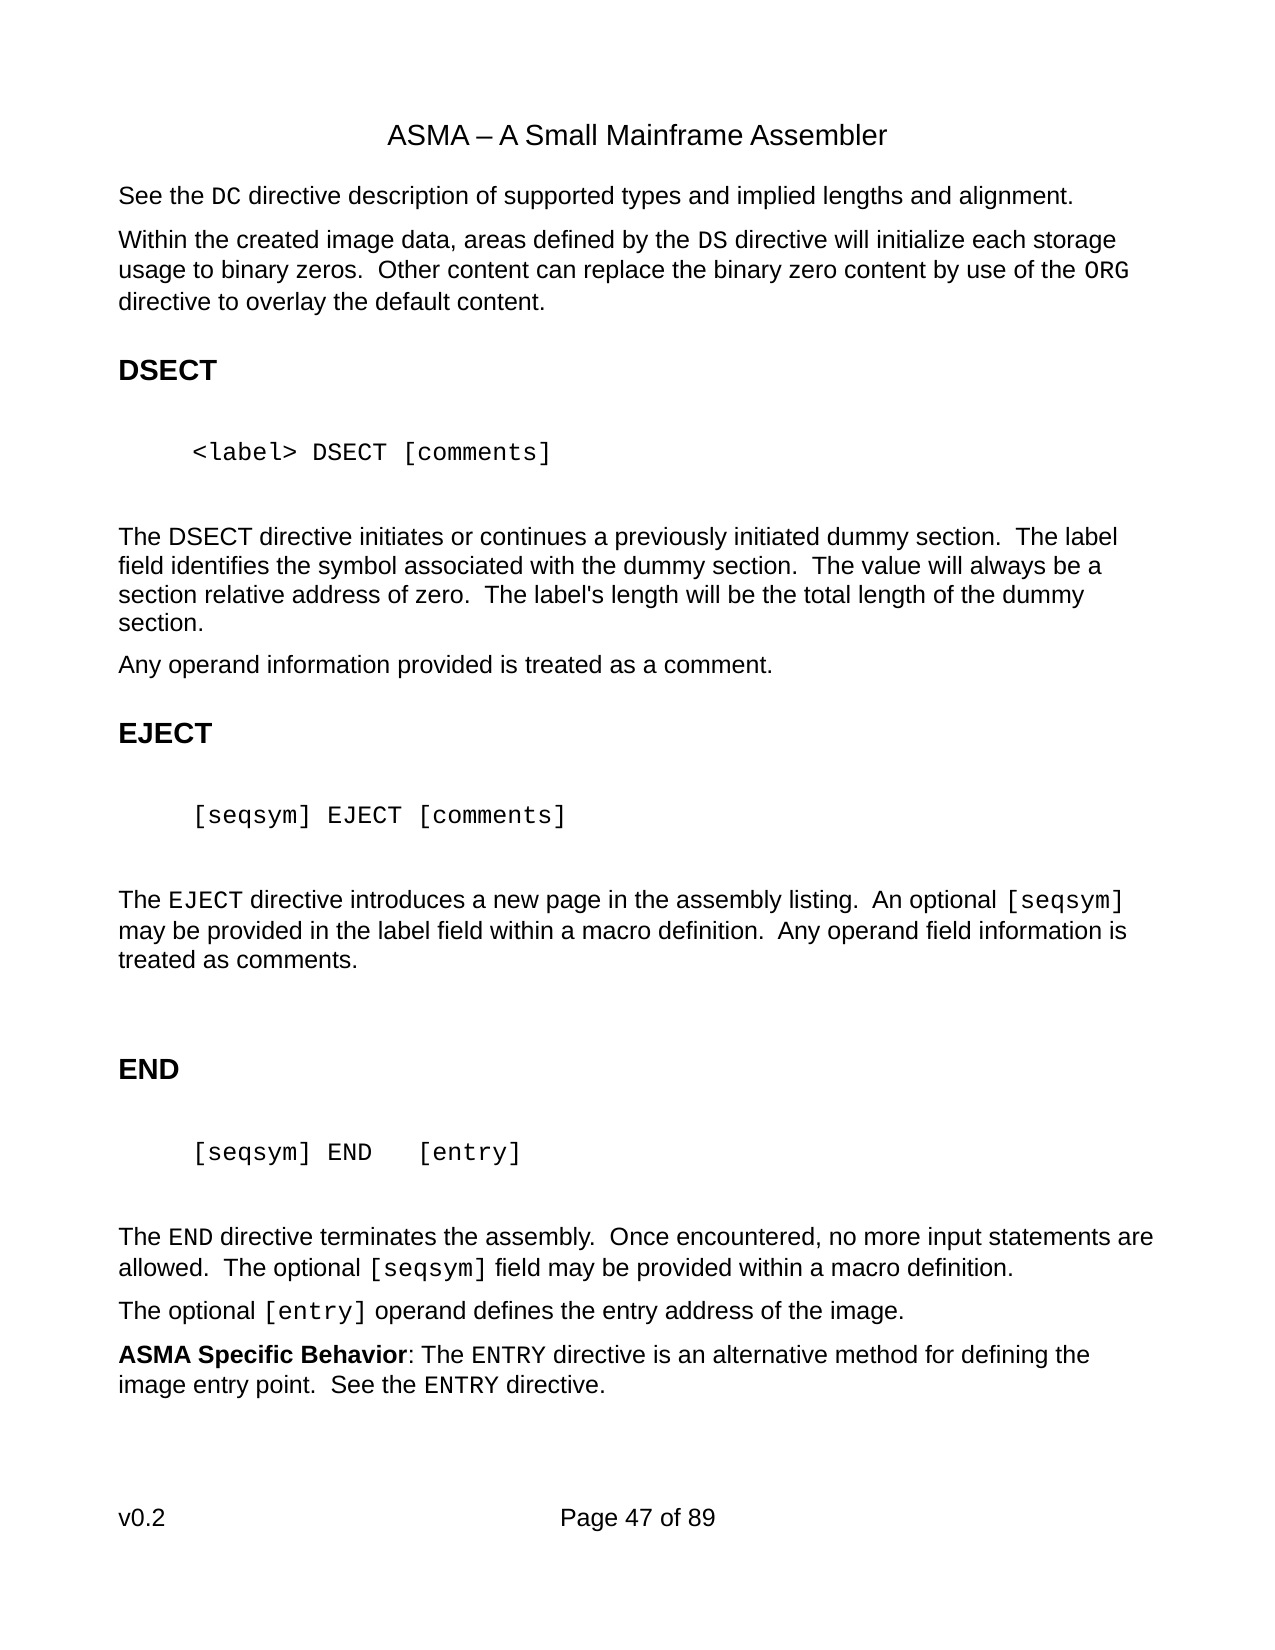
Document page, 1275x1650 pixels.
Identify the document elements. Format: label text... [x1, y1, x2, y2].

text Any operand information provided is treated as a comment. [118, 649, 1157, 678]
subtitle EJECT [118, 716, 1157, 749]
text <label> DSECT [comments] [192, 440, 1157, 468]
subtitle END [118, 1052, 1157, 1086]
text See the DC directive description of supported types and implied lengths and alignment. [118, 181, 1157, 212]
text The END directive terminates the assembly. Once encountered, no more input statements are allowed. The optional [seqsym] field may be provided within a macro definition. [118, 1222, 1157, 1284]
text The optional [entry] operand defines the entry address of the image. [118, 1296, 1157, 1327]
text [seqsym] END [entry] [192, 1140, 1157, 1168]
subtitle DSECT [118, 353, 1157, 386]
text ASMA Specific Behavior: The ENTRY directive is an alternative method for defining the image entry point. See the ENTRY directive. [118, 1339, 1157, 1401]
text The DSECT directive initiates or continues a previously initiated dummy section. The label field identifies the symbol associated with the dummy section. The value will always be a section relative address of zero. The label's length will be the total length of the dummy section. [118, 522, 1157, 637]
text [seqsym] EJECT [comments] [192, 803, 1157, 831]
text The EJECT directive introduces a new page in the assembly listing. An optional [seqsym] may be provided in the label field within a macro definition. Any operand field information is treated as comments. [118, 885, 1157, 974]
text Within the created image data, areas defined by the DS directive will initialize each storage usage to binary zeros. Other content can replace the binary zero content by use of the ORG directive to overlay the default content. [118, 224, 1157, 315]
